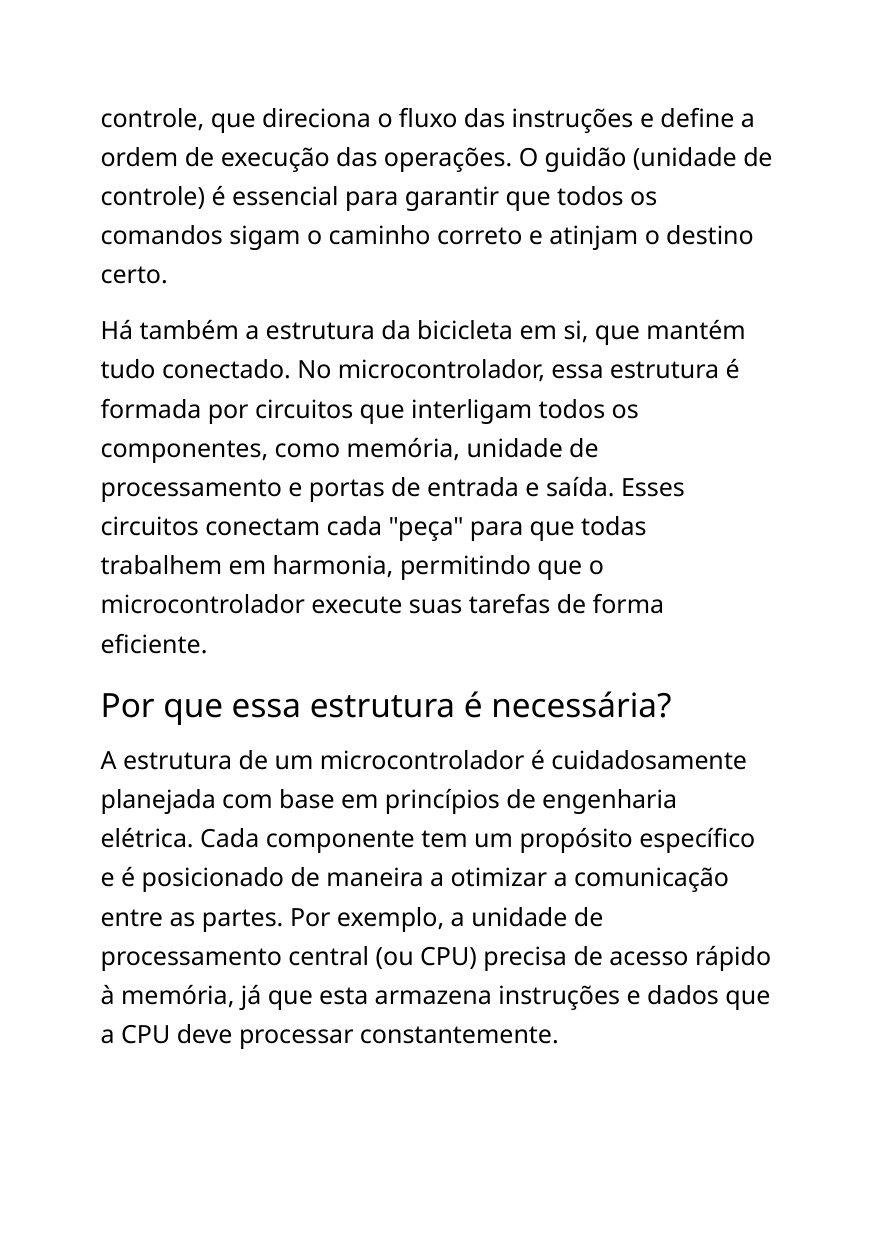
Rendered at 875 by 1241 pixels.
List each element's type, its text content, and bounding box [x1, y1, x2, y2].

text controle, que direciona o fluxo das instruções e define a ordem de execução das operações. O guidão (unidade de controle) é essencial para garantir que todos os comandos sigam o caminho correto e atinjam o destino certo. [100, 100, 774, 291]
text Há também a estrutura da bicicleta em si, que mantém tudo conectado. No microcontrolador, essa estrutura é formada por circuitos que interligam todos os componentes, como memória, unidade de processamento e portas de entrada e saída. Esses circuitos conectam cada "peça" para que todas trabalhem em harmonia, permitindo que o microcontrolador execute suas tarefas de forma eficiente. [100, 313, 774, 660]
subtitle Por que essa estrutura é necessária? [100, 682, 774, 727]
text A estrutura de um microcontrolador é cuidadosamente planejada com base em princípios de engenharia elétrica. Cada componente tem um propósito específico e é posicionado de maneira a otimizar a comunicação entre as partes. Por exemplo, a unidade de processamento central (ou CPU) precisa de acesso rápido à memória, já que esta armazena instruções e dados que a CPU deve processar constantemente. [100, 743, 774, 1051]
